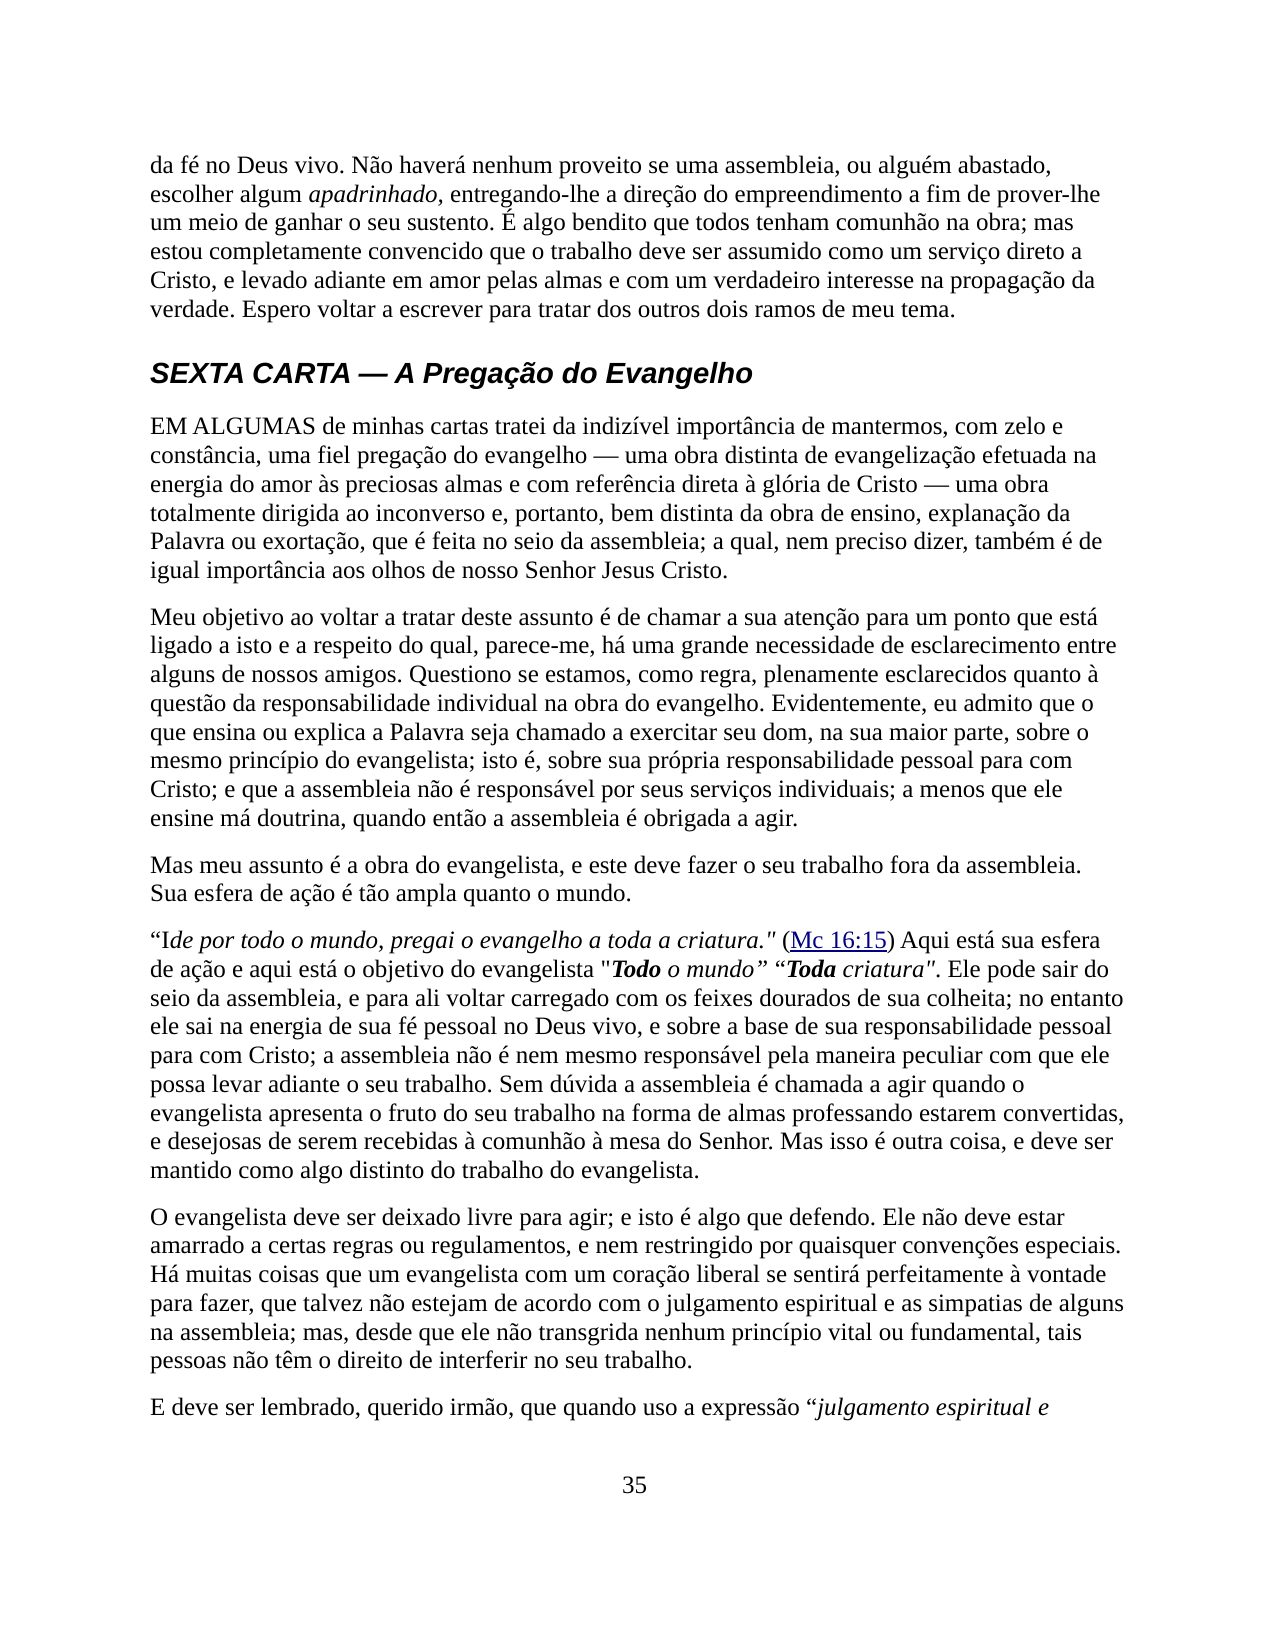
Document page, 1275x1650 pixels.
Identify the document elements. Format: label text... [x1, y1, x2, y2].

text EM ALGUMAS de minhas cartas tratei da indizível importância de mantermos, com zelo e constância, uma fiel pregação do evangelho — uma obra distinta de evangelização efetuada na energia do amor às preciosas almas e com referência direta à glória de Cristo — uma obra totalmente dirigida ao inconverso e, portanto, bem distinta da obra de ensino, explanação da Palavra ou exortação, que é feita no seio da assembleia; a qual, nem preciso dizer, também é de igual importância aos olhos de nosso Senhor Jesus Cristo. [150, 411, 1125, 584]
text Mas meu assunto é a obra do evangelista, e este deve fazer o seu trabalho fora da assembleia. Sua esfera de ação é tão ampla quanto o mundo. [150, 850, 1125, 907]
text da fé no Deus vivo. Não haverá nenhum proveito se uma assembleia, ou alguém abastado, escolher algum apadrinhado, entregando-lhe a direção do empreendimento a fim de prover-lhe um meio de ganhar o seu sustento. É algo bendito que todos tenham comunhão na obra; mas estou completamente convencido que o trabalho deve ser assumido como um serviço direto a Cristo, e levado adiante em amor pelas almas e com um verdadeiro interesse na propagação da verdade. Espero voltar a escrever para tratar dos outros dois ramos de meu tema. [150, 150, 1125, 322]
subtitle SEXTA CARTA — A Pregação do Evangelho [150, 356, 1125, 390]
text “Ide por todo o mundo, pregai o evangelho a toda a criatura." (Mc 16:15) Aqui está sua esfera de ação e aqui está o objetivo do evangelista "Todo o mundo” “Toda criatura". Ele pode sair do seio da assembleia, e para ali voltar carregado com os feixes dourados de sua colheita; no entanto ele sai na energia de sua fé pessoal no Deus vivo, e sobre a base de sua responsabilidade pessoal para com Cristo; a assembleia não é nem mesmo responsável pela maneira peculiar com que ele possa levar adiante o seu trabalho. Sem dúvida a assembleia é chamada a agir quando o evangelista apresenta o fruto do seu trabalho na forma de almas professando estarem convertidas, e desejosas de serem recebidas à comunhão à mesa do Senhor. Mas isso é outra coisa, e deve ser mantido como algo distinto do trabalho do evangelista. [150, 925, 1125, 1184]
text Meu objetivo ao voltar a tratar deste assunto é de chamar a sua atenção para um ponto que está ligado a isto e a respeito do qual, parece-me, há uma grande necessidade de esclarecimento entre alguns de nossos amigos. Questiono se estamos, como regra, plenamente esclarecidos quanto à questão da responsabilidade individual na obra do evangelho. Evidentemente, eu admito que o que ensina ou explica a Palavra seja chamado a exercitar seu dom, na sua maior parte, sobre o mesmo princípio do evangelista; isto é, sobre sua própria responsabilidade pessoal para com Cristo; e que a assembleia não é responsável por seus serviços individuais; a menos que ele ensine má doutrina, quando então a assembleia é obrigada a agir. [150, 602, 1125, 832]
text E deve ser lembrado, querido irmão, que quando uso a expressão “julgamento espiritual e [150, 1392, 1125, 1421]
text O evangelista deve ser deixado livre para agir; e isto é algo que defendo. Ele não deve estar amarrado a certas regras ou regulamentos, e nem restringido por quaisquer convenções especiais. Há muitas coisas que um evangelista com um coração liberal se sentirá perfeitamente à vontade para fazer, que talvez não estejam de acordo com o julgamento espiritual e as simpatias de alguns na assembleia; mas, desde que ele não transgrida nenhum princípio vital ou fundamental, tais pessoas não têm o direito de interferir no seu trabalho. [150, 1202, 1125, 1374]
